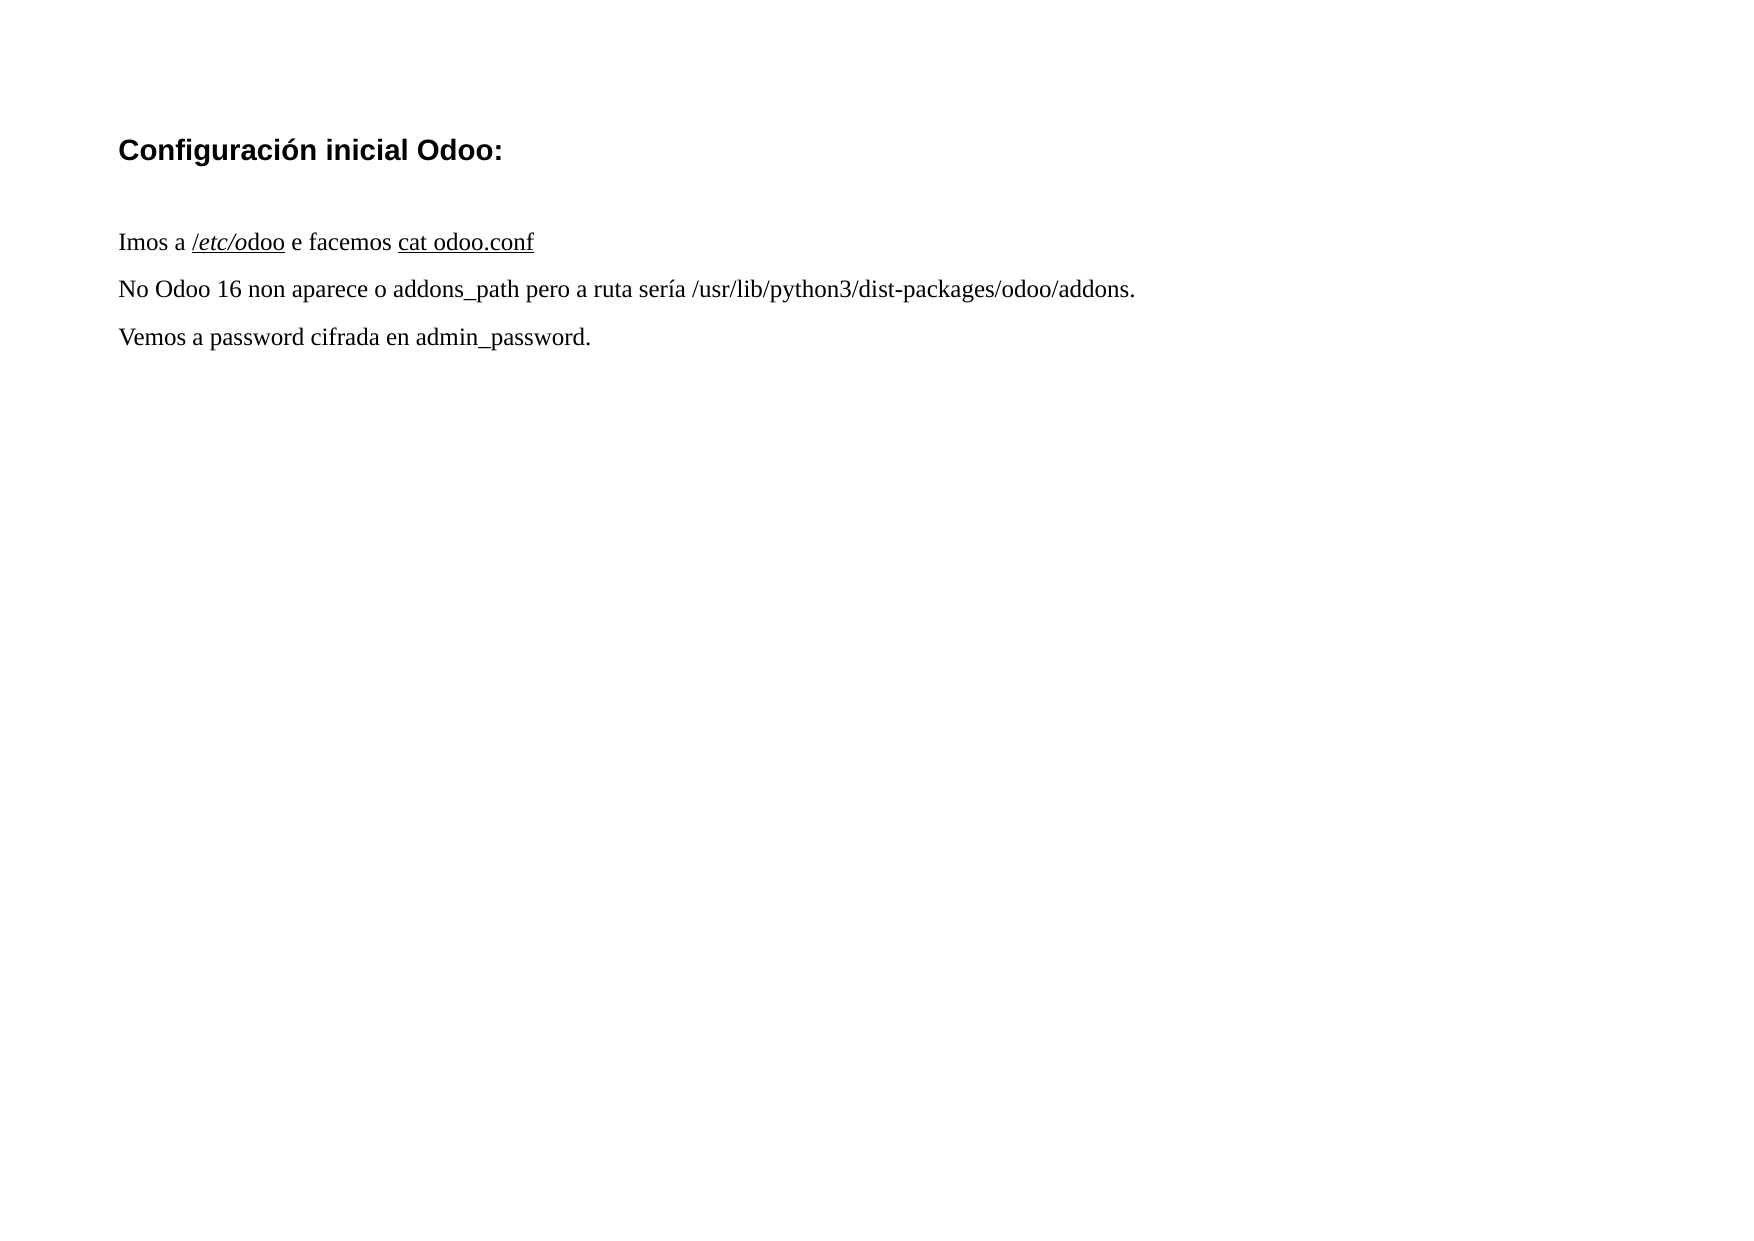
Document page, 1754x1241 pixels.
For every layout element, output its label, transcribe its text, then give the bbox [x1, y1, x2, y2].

text Vemos a password cifrada en admin_password. [118, 322, 1636, 351]
text Imos a /etc/odoo e facemos cat odoo.conf [118, 227, 1636, 255]
text No Odoo 16 non aparece o addons_path pero a ruta sería /usr/lib/python3/dist-packages/odoo/addons. [118, 274, 1636, 303]
subtitle Configuración inicial Odoo: [118, 133, 1636, 166]
